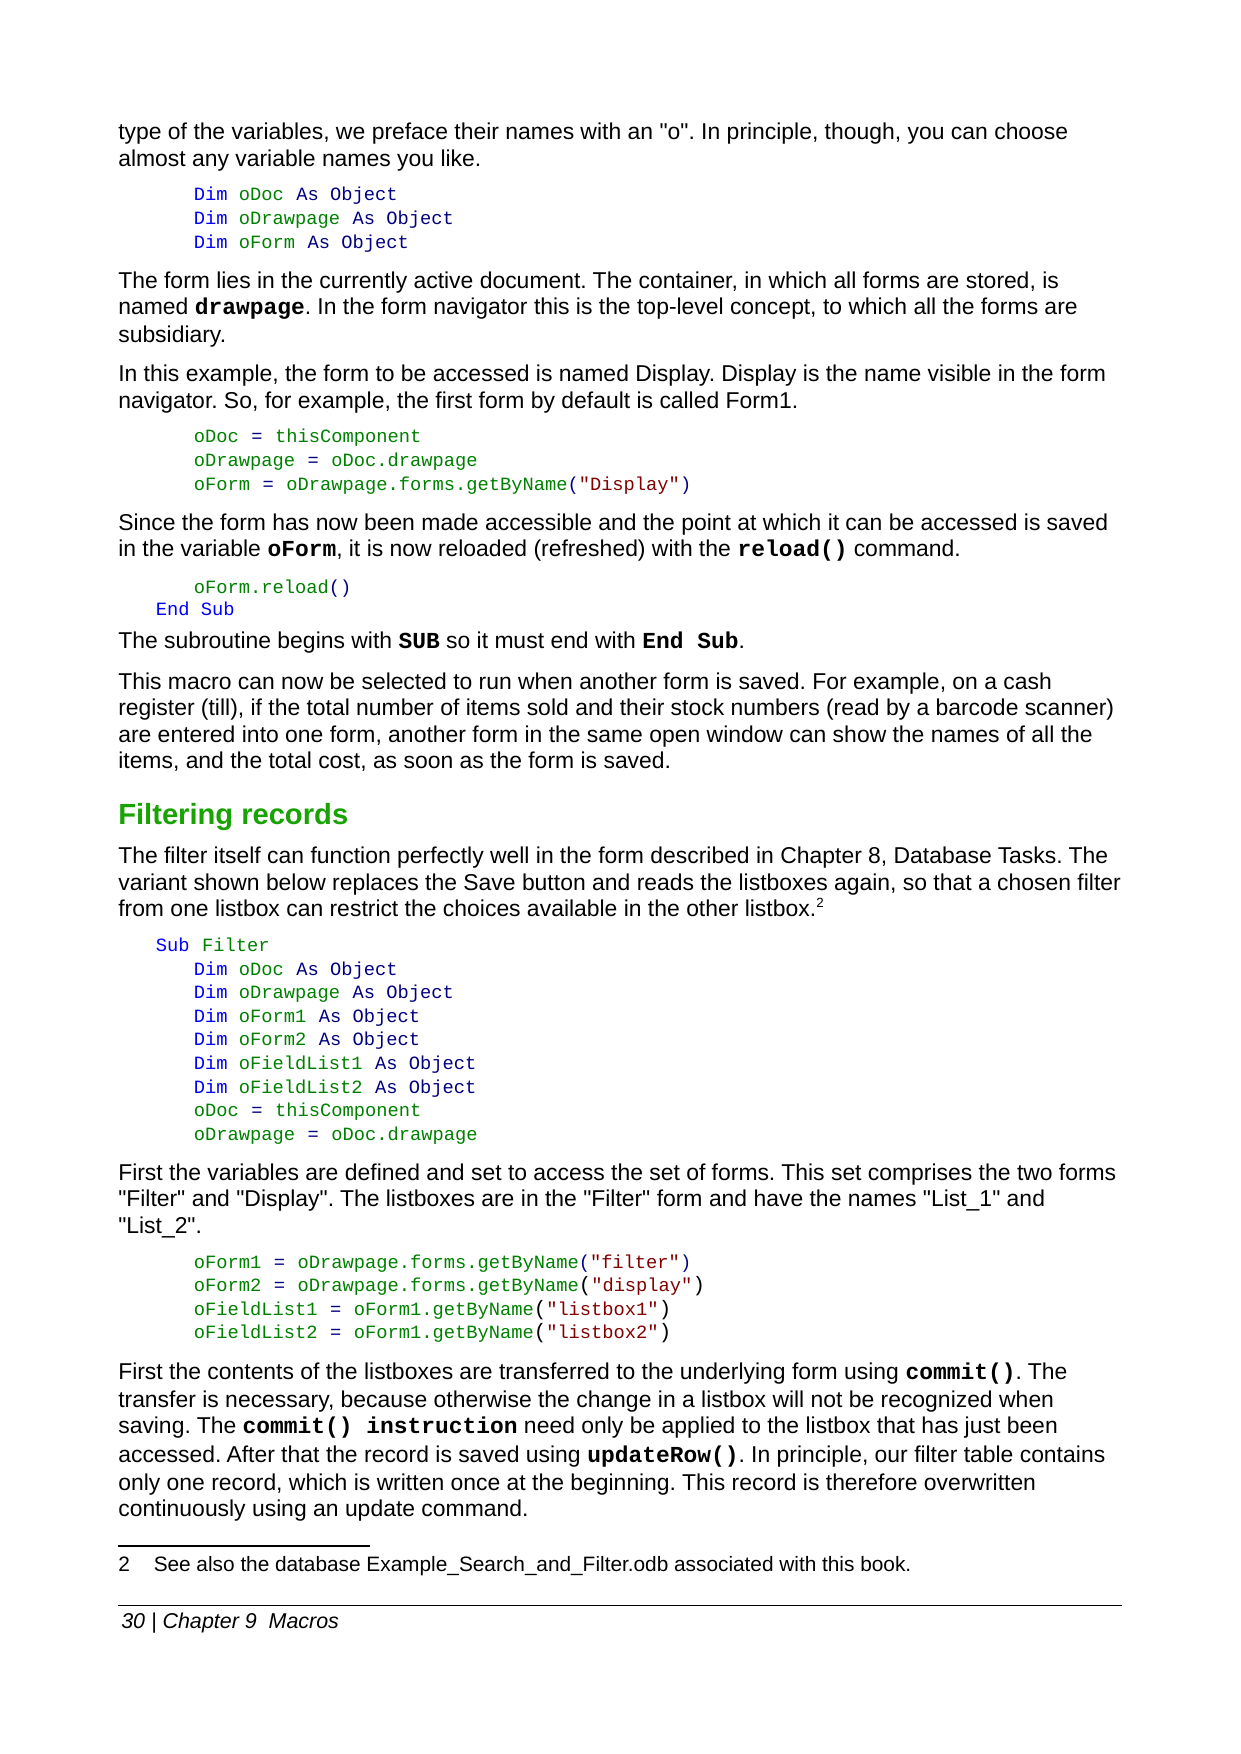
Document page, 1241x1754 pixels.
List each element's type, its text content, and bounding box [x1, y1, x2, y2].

text Since the form has now been made accessible and the point at which it can be accessed is saved in the variable oForm, it is now reloaded (refreshed) with the reload() command. [118, 509, 1122, 563]
text Dim oDrawpage As Object [156, 207, 1122, 231]
text First the variables are defined and set to access the set of forms. This set comprises the two forms "Filter" and "Display". The listboxes are in the "Filter" form and have the names "List_1" and "List_2". [118, 1159, 1122, 1238]
text oDoc = thisComponent [156, 1099, 1122, 1123]
text oFieldList2 = oForm1.getByName("listbox2") [156, 1322, 1122, 1345]
text Dim oDoc As Object [156, 183, 1122, 207]
text Dim oDrawpage As Object [156, 981, 1122, 1005]
text oFieldList1 = oForm1.getByName("listbox1") [156, 1298, 1122, 1322]
text oDrawpage = oDoc.drawpage [156, 449, 1122, 473]
text oForm1 = oDrawpage.forms.getByName("filter") [156, 1251, 1122, 1274]
text oDoc = thisComponent [156, 425, 1122, 449]
text oDrawpage = oDoc.drawpage [156, 1123, 1122, 1147]
text type of the variables, we preface their names with an "o". In principle, though, you can choose almost any variable names you like. [118, 118, 1122, 171]
text End Sub [156, 599, 1122, 621]
text Dim oDoc As Object [156, 957, 1122, 981]
text The subroutine begins with SUB so it must end with End Sub. [118, 627, 1122, 655]
text oForm2 = oDrawpage.forms.getByName("display") [156, 1274, 1122, 1298]
text Dim oForm As Object [156, 231, 1122, 254]
text The filter itself can function perfectly well in the form described in Chapter 8, Database Tasks. The variant shown below replaces the Save button and reads the listboxes again, so that a chosen filter from one listbox can restrict the choices available in the other listbox. [118, 842, 1122, 921]
text This macro can now be selected to run when another form is saved. For example, on a cash register (till), if the total number of items sold and their stock numbers (read by a barcode scanner) are entered into one form, another form in the same open window can show the names of all the items, and the total cost, as soon as the form is saved. [118, 668, 1122, 773]
text See also the database Example_Search_and_Filter.odb associated with this book. [118, 1552, 1122, 1576]
text Dim oFieldList2 As Object [156, 1076, 1122, 1099]
text oForm = oDrawpage.forms.getByName("Display") [156, 473, 1122, 496]
text Dim oForm2 As Object [156, 1028, 1122, 1052]
text Dim oForm1 As Object [156, 1005, 1122, 1028]
subtitle Filtering records [118, 797, 1122, 831]
text First the contents of the listboxes are transferred to the underlying form using commit(). The transfer is necessary, because otherwise the change in a listbox will not be recognized when saving. The commit() instruction need only be applied to the listbox that has just been accessed. After that the record is saved using updateRow(). In principle, our filter table contains only one record, which is written once at the beginning. This record is therefore overwritten continuously using an update command. [118, 1358, 1122, 1522]
text oForm.reload() [156, 576, 1122, 599]
text In this example, the form to be accessed is named Display. Display is the name visible in the form navigator. So, for example, the first form by default is called Form1. [118, 360, 1122, 413]
text Dim oFieldList1 As Object [156, 1052, 1122, 1076]
text The form lies in the currently active document. The container, in which all forms are stored, is named drawpage. In the form navigator this is the top-level concept, to which all the forms are subsidiary. [118, 267, 1122, 348]
text Sub Filter [156, 934, 1122, 957]
